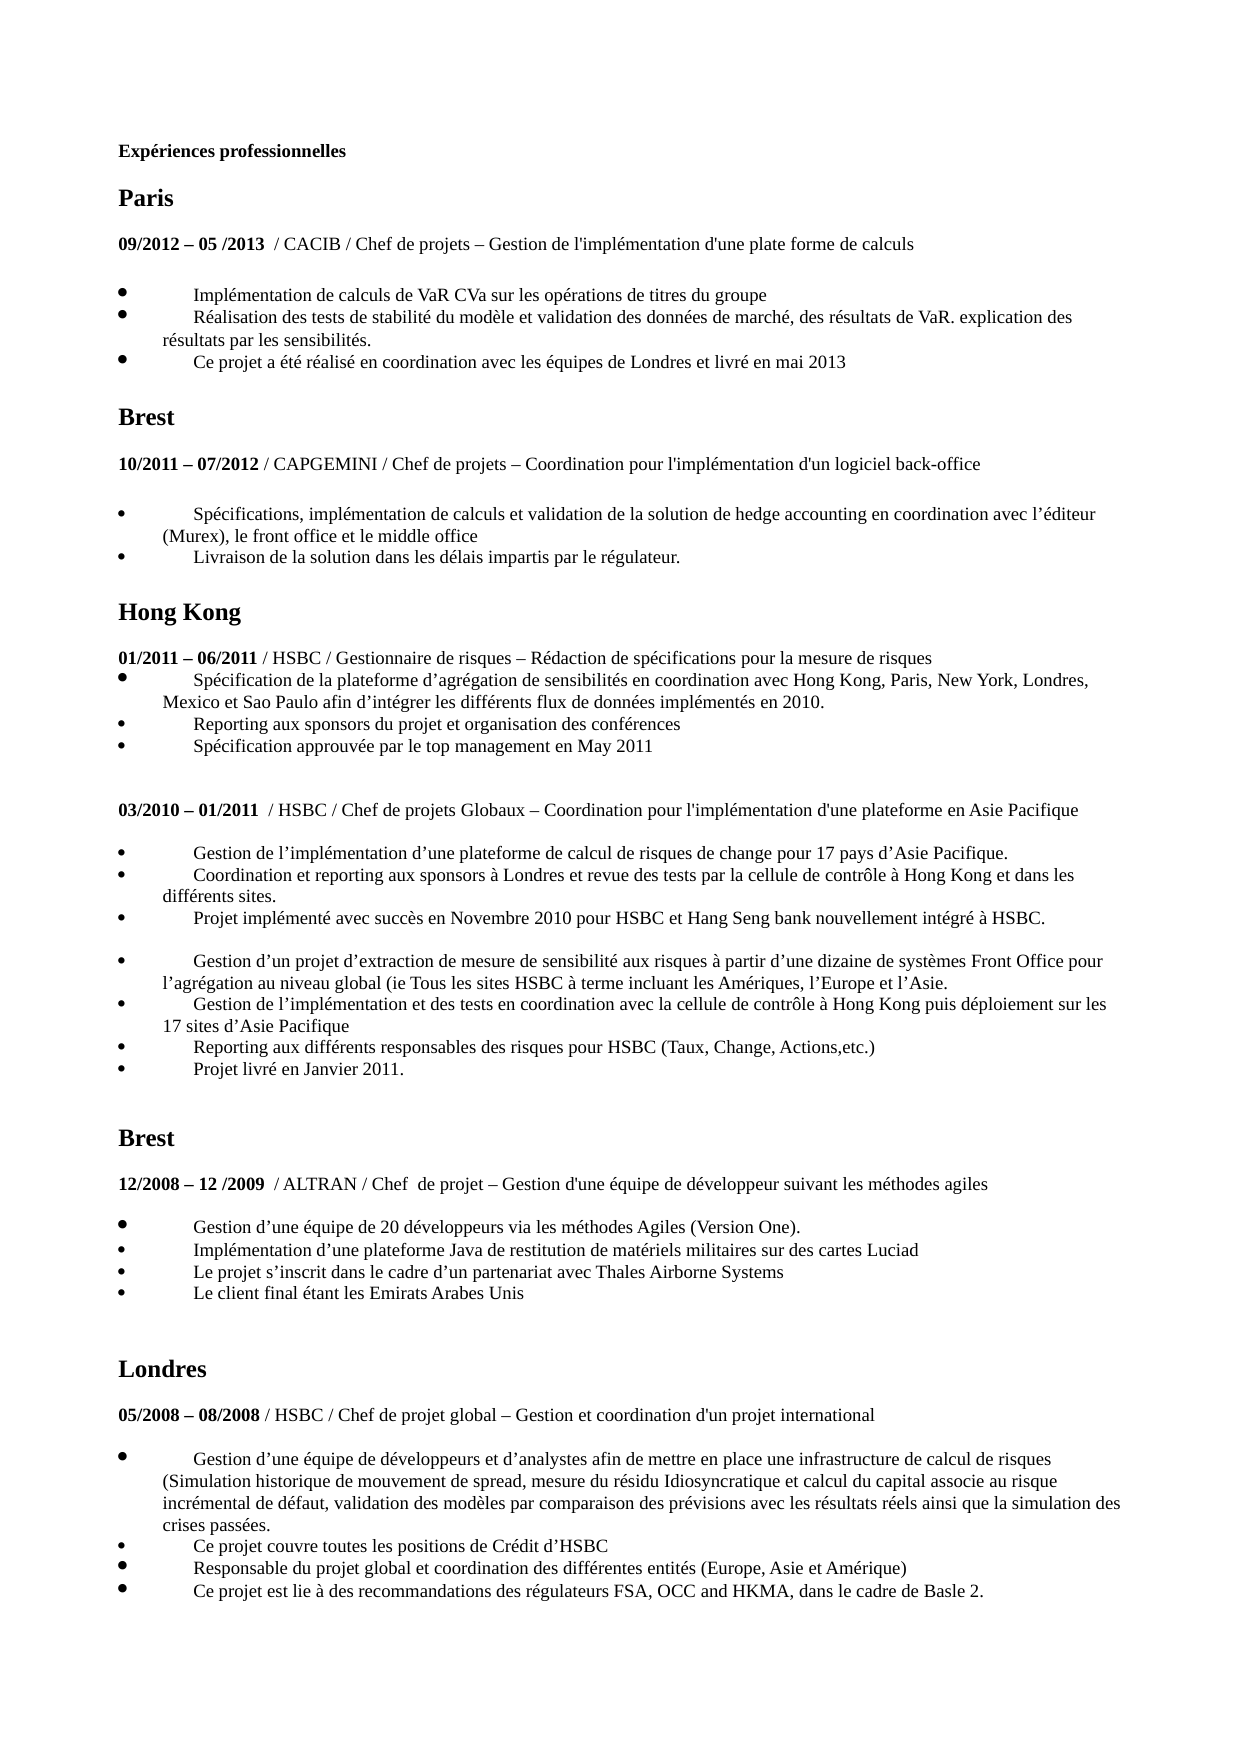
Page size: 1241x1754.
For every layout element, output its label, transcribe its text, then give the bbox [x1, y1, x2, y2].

list Livraison de la solution dans les délais impartis par le régulateur. [118, 546, 1122, 568]
list Ce projet a été réalisé en coordination avec les équipes de Londres et livré en mai 2013 [118, 351, 1122, 374]
list Coordination et reporting aux sponsors à Londres et revue des tests par la cellule de contrôle à Hong Kong et dans les différents sites. [118, 864, 1122, 907]
text Paris [118, 183, 1122, 212]
list Ce projet est lie à des recommandations des régulateurs FSA, OCC and HKMA, dans le cadre de Basle 2. [118, 1579, 1122, 1602]
list Gestion d’un projet d’extraction de mesure de sensibilité aux risques à partir d’une dizaine de systèmes Front Office pour l’agrégation au niveau global (ie Tous les sites HSBC à terme incluant les Amériques, l’Europe et l’Asie. [118, 950, 1122, 993]
list Réalisation des tests de stabilité du modèle et validation des données de marché, des résultats de VaR. explication des résultats par les sensibilités. [118, 306, 1122, 351]
list Le client final étant les Emirats Arabes Unis [118, 1282, 1122, 1304]
list Gestion d’une équipe de développeurs et d’analystes afin de mettre en place une infrastructure de calcul de risques (Simulation historique de mouvement de spread, mesure du résidu Idiosyncratique et calcul du capital associe au risque incrémental de défaut, validation des modèles par comparaison des prévisions avec les résultats réels ainsi que la simulation des crises passées. [118, 1447, 1122, 1535]
list Responsable du projet global et coordination des différentes entités (Europe, Asie et Amérique) [118, 1557, 1122, 1579]
list Spécification approuvée par le top management en May 2011 [118, 734, 1122, 756]
text Brest [118, 1123, 1122, 1151]
text 01/2011 – 06/2011 / HSBC / Gestionnaire de risques – Rédaction de spécifications pour la mesure de risques [118, 647, 1122, 668]
list Ce projet couvre toutes les positions de Crédit d’HSBC [118, 1535, 1122, 1557]
list Le projet s’inscrit dans le cadre d’un partenariat avec Thales Airborne Systems [118, 1261, 1122, 1282]
text 12/2008 – 12 /2009 / ALTRAN / Chef de projet – Gestion d'une équipe de développeur suivant les méthodes agiles [118, 1173, 1122, 1194]
list Implémentation de calculs de VaR CVa sur les opérations de titres du groupe [118, 283, 1122, 306]
list Reporting aux sponsors du projet et organisation des conférences [118, 713, 1122, 734]
list Gestion d’une équipe de 20 développeurs via les méthodes Agiles (Version One). [118, 1216, 1122, 1239]
text Expériences professionnelles [118, 140, 1122, 161]
text 10/2011 – 07/2012 / CAPGEMINI / Chef de projets – Coordination pour l'implémentation d'un logiciel back-office [118, 453, 1122, 474]
list Implémentation d’une plateforme Java de restitution de matériels militaires sur des cartes Luciad [118, 1239, 1122, 1261]
text 05/2008 – 08/2008 / HSBC / Chef de projet global – Gestion et coordination d'un projet international [118, 1404, 1122, 1426]
list Projet implémenté avec succès en Novembre 2010 pour HSBC et Hang Seng bank nouvellement intégré à HSBC. [118, 907, 1122, 928]
text 03/2010 – 01/2011 / HSBC / Chef de projets Globaux – Coordination pour l'implémentation d'une plateforme en Asie Pacifique [118, 799, 1122, 821]
text 09/2012 – 05 /2013 / CACIB / Chef de projets – Gestion de l'implémentation d'une plate forme de calculs [118, 233, 1122, 255]
list Spécifications, implémentation de calculs et validation de la solution de hedge accounting en coordination avec l’éditeur (Murex), le front office et le middle office [118, 503, 1122, 546]
list Gestion de l’implémentation et des tests en coordination avec la cellule de contrôle à Hong Kong puis déploiement sur les 17 sites d’Asie Pacifique [118, 993, 1122, 1036]
text Londres [118, 1354, 1122, 1383]
text Hong Kong [118, 597, 1122, 625]
list Reporting aux différents responsables des risques pour HSBC (Taux, Change, Actions,etc.) [118, 1036, 1122, 1058]
list Spécification de la plateforme d’agrégation de sensibilités en coordination avec Hong Kong, Paris, New York, Londres, Mexico et Sao Paulo afin d’intégrer les différents flux de données implémentés en 2010. [118, 668, 1122, 713]
list Gestion de l’implémentation d’une plateforme de calcul de risques de change pour 17 pays d’Asie Pacifique. [118, 842, 1122, 864]
list Projet livré en Janvier 2011. [118, 1058, 1122, 1079]
text Brest [118, 402, 1122, 431]
